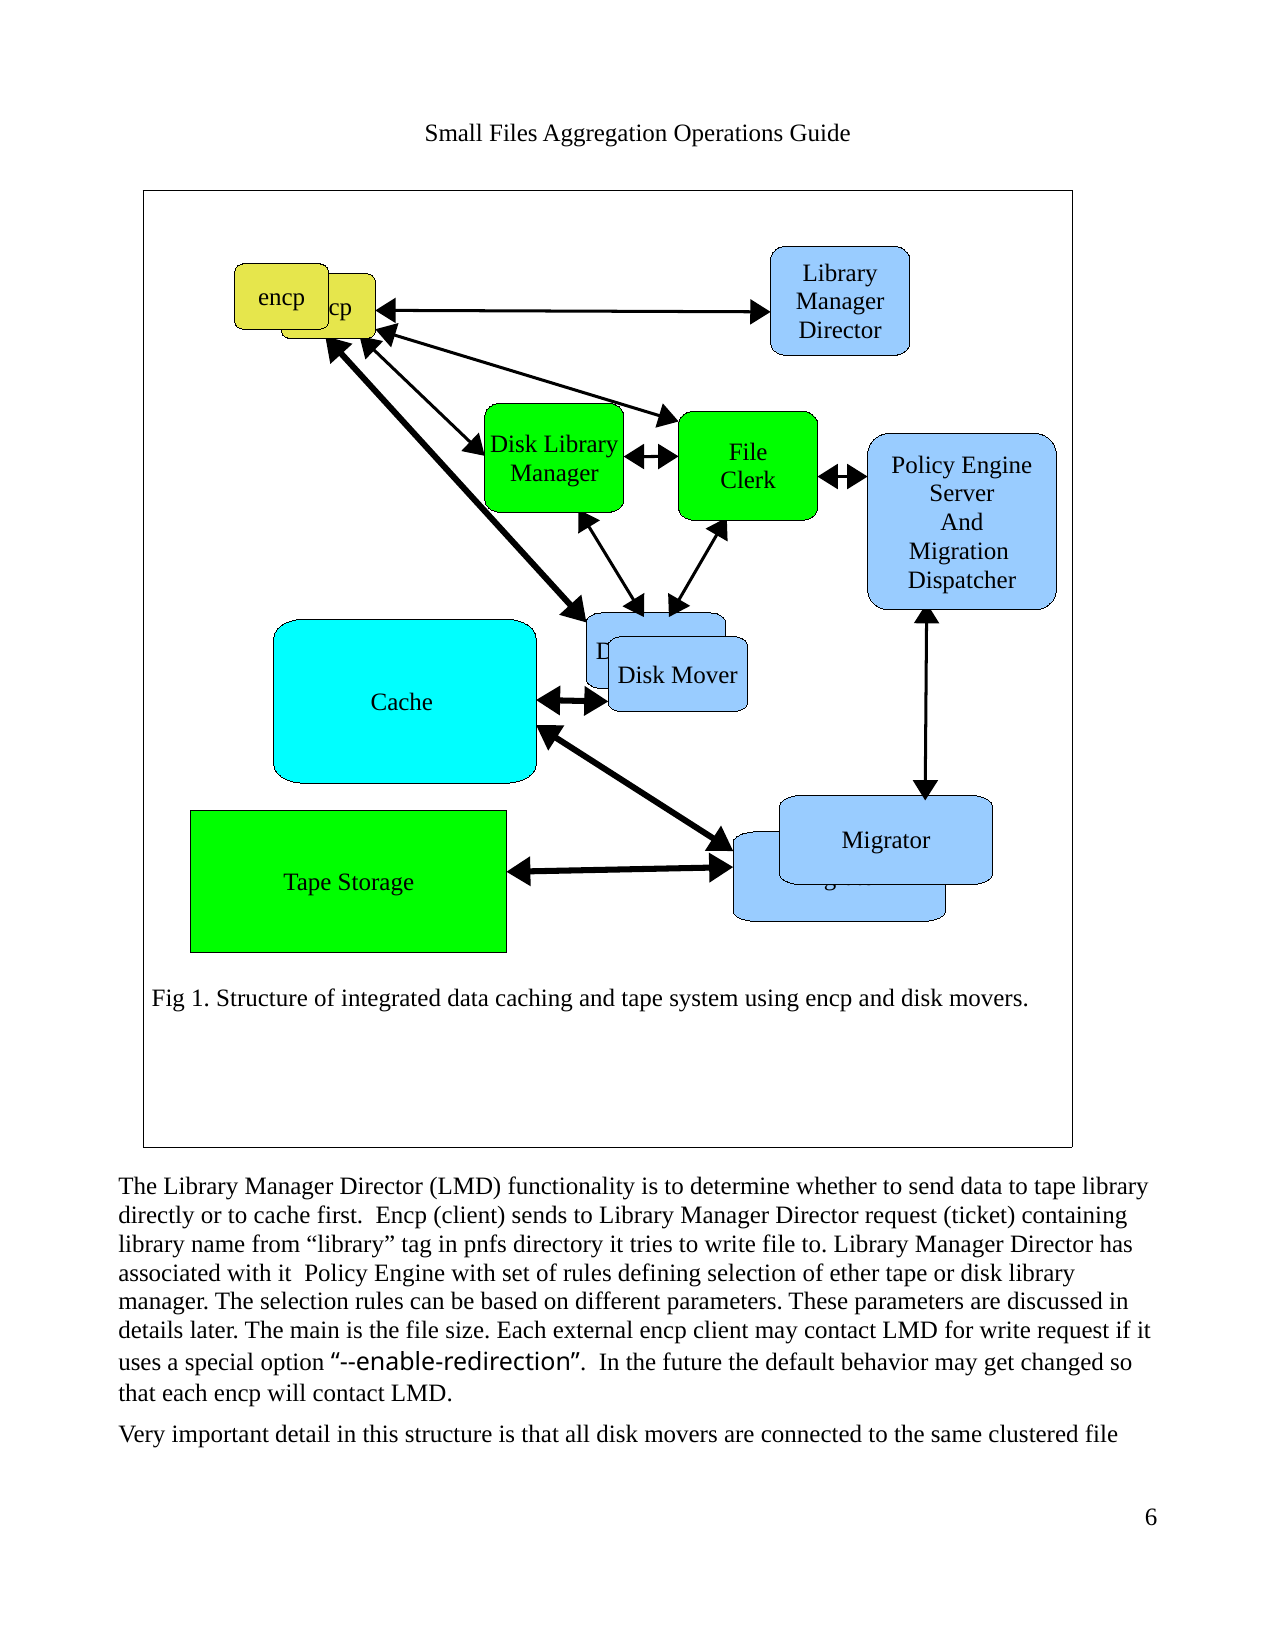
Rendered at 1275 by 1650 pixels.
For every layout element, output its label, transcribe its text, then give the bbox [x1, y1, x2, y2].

text Very important detail in this structure is that all disk movers are connected to the same clustered file [118, 1419, 1157, 1448]
text The Library Manager Director (LMD) functionality is to determine whether to send data to tape library directly or to cache first. Encp (client) sends to Library Manager Director request (ticket) containing library name from “library” tag in pnfs directory it tries to write file to. Library Manager Director has associated with it Policy Engine with set of rules defining selection of ether tape or disk library manager. The selection rules can be based on different parameters. These parameters are discussed in details later. The main is the file size. Each external encp client may contact LMD for write request if it uses a special option “--enable-redirection”. In the future the default behavior may get changed so that each encp will contact LMD. [118, 1171, 1157, 1407]
text Fig 1. Structure of integrated data caching and tape system using encp and disk movers. [151, 983, 1063, 1011]
